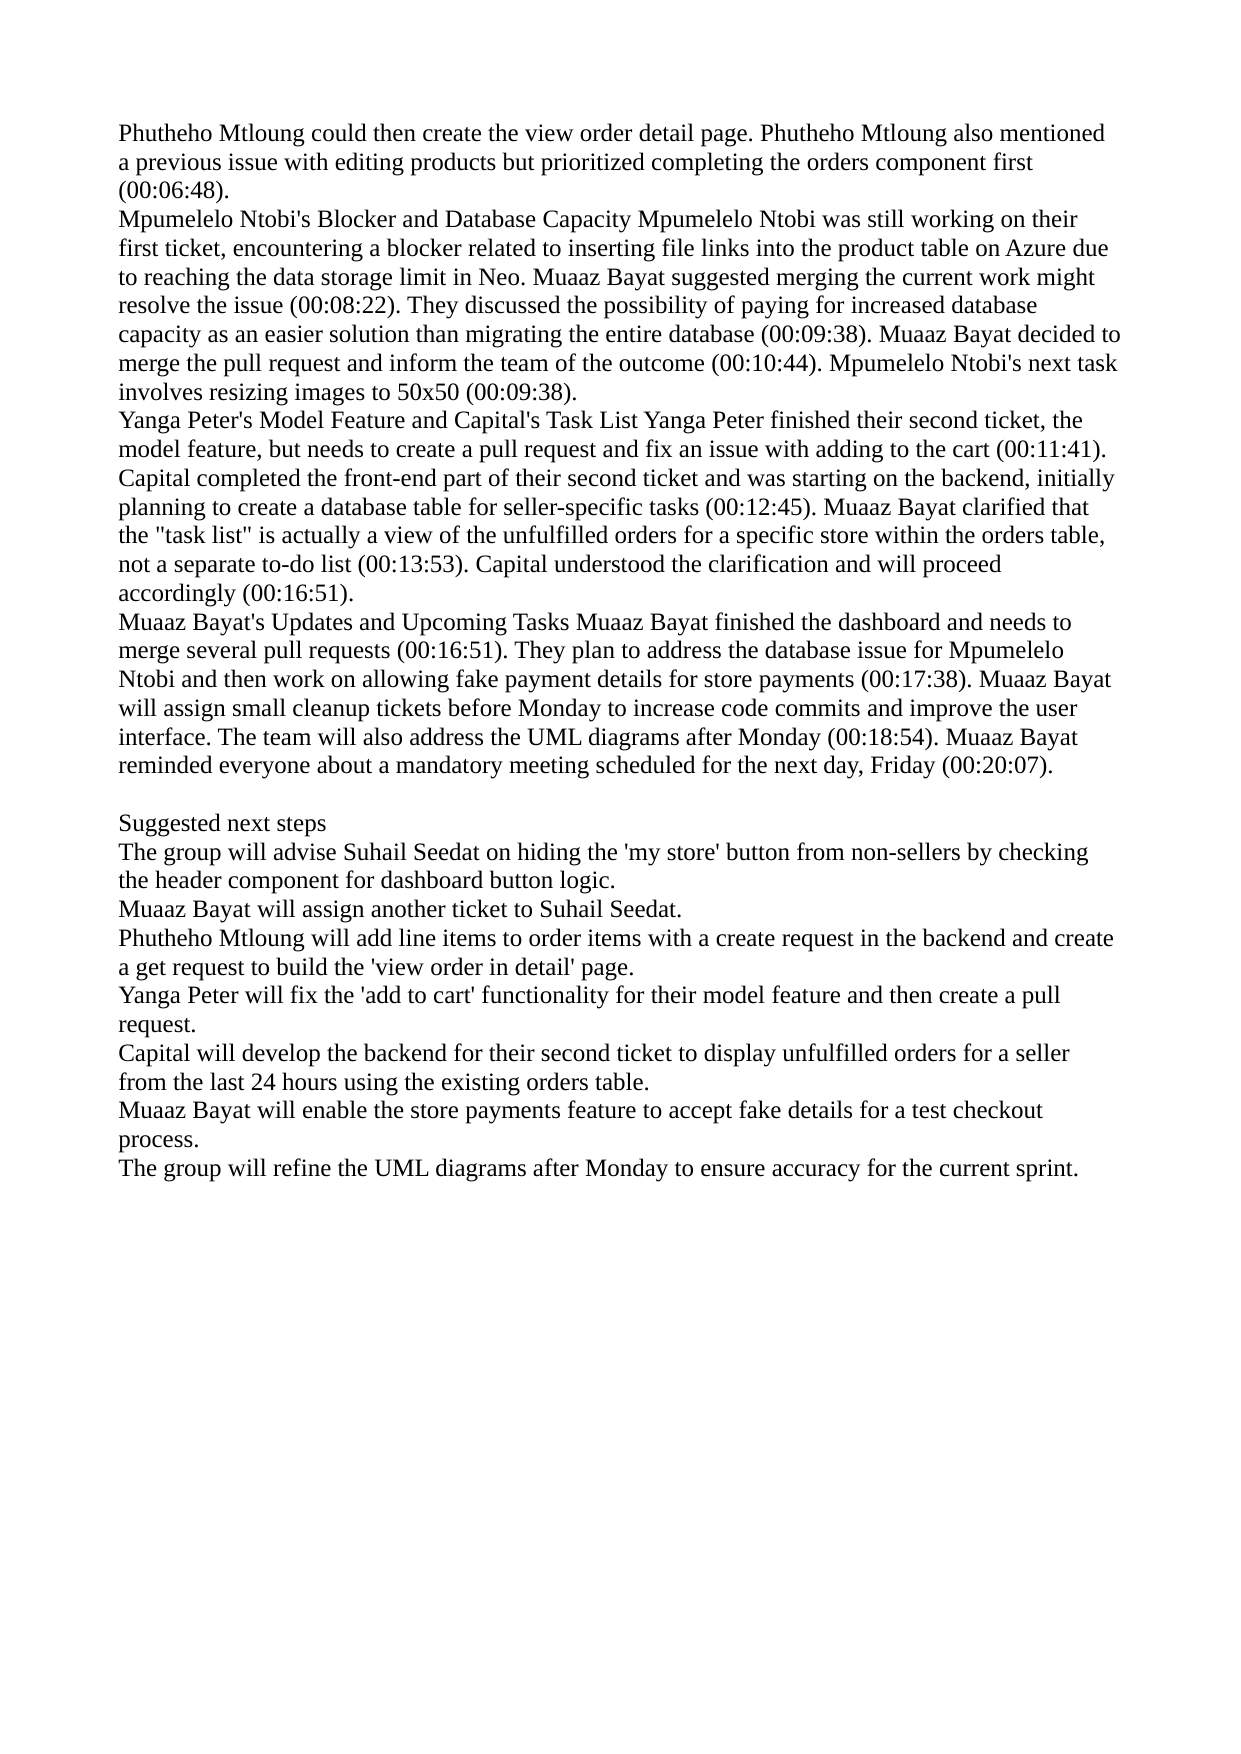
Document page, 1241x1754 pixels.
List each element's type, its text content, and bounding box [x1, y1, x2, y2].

text Mpumelelo Ntobi's Blocker and Database Capacity Mpumelelo Ntobi was still working on their first ticket, encountering a blocker related to inserting file links into the product table on Azure due to reaching the data storage limit in Neo. Muaaz Bayat suggested merging the current work might resolve the issue (00:08:22). They discussed the possibility of paying for increased database capacity as an easier solution than migrating the entire database (00:09:38). Muaaz Bayat decided to merge the pull request and inform the team of the outcome (00:10:44). Mpumelelo Ntobi's next task involves resizing images to 50x50 (00:09:38). [118, 204, 1122, 406]
text Phutheho Mtloung will add line items to order items with a create request in the backend and create a get request to build the 'view order in detail' page. [118, 923, 1122, 981]
text Yanga Peter's Model Feature and Capital's Task List Yanga Peter finished their second ticket, the model feature, but needs to create a pull request and fix an issue with adding to the cart (00:11:41). Capital completed the front-end part of their second ticket and was starting on the backend, initially planning to create a database table for seller-specific tasks (00:12:45). Muaaz Bayat clarified that the "task list" is actually a view of the unfulfilled orders for a specific store within the orders table, not a separate to-do list (00:13:53). Capital understood the clarification and will proceed accordingly (00:16:51). [118, 406, 1122, 607]
text Phutheho Mtloung could then create the view order detail page. Phutheho Mtloung also mentioned a previous issue with editing products but prioritized completing the orders component first (00:06:48). [118, 118, 1122, 204]
text Capital will develop the backend for their second ticket to display unfulfilled orders for a seller from the last 24 hours using the existing orders table. [118, 1038, 1122, 1096]
text The group will refine the UML diagrams after Monday to ensure accuracy for the current sprint. [118, 1153, 1122, 1182]
text Suggested next steps [118, 808, 1122, 837]
text The group will advise Suhail Seedat on hiding the 'my store' button from non-sellers by checking the header component for dashboard button logic. [118, 837, 1122, 894]
text Muaaz Bayat will assign another ticket to Suhail Seedat. [118, 894, 1122, 923]
text Muaaz Bayat's Updates and Upcoming Tasks Muaaz Bayat finished the dashboard and needs to merge several pull requests (00:16:51). They plan to address the database issue for Mpumelelo Ntobi and then work on allowing fake payment details for store payments (00:17:38). Muaaz Bayat will assign small cleanup tickets before Monday to increase code commits and improve the user interface. The team will also address the UML diagrams after Monday (00:18:54). Muaaz Bayat reminded everyone about a mandatory meeting scheduled for the next day, Friday (00:20:07). [118, 607, 1122, 779]
text Yanga Peter will fix the 'add to cart' functionality for their model feature and then create a pull request. [118, 981, 1122, 1038]
text Muaaz Bayat will enable the store payments feature to accept fake details for a test checkout process. [118, 1096, 1122, 1153]
